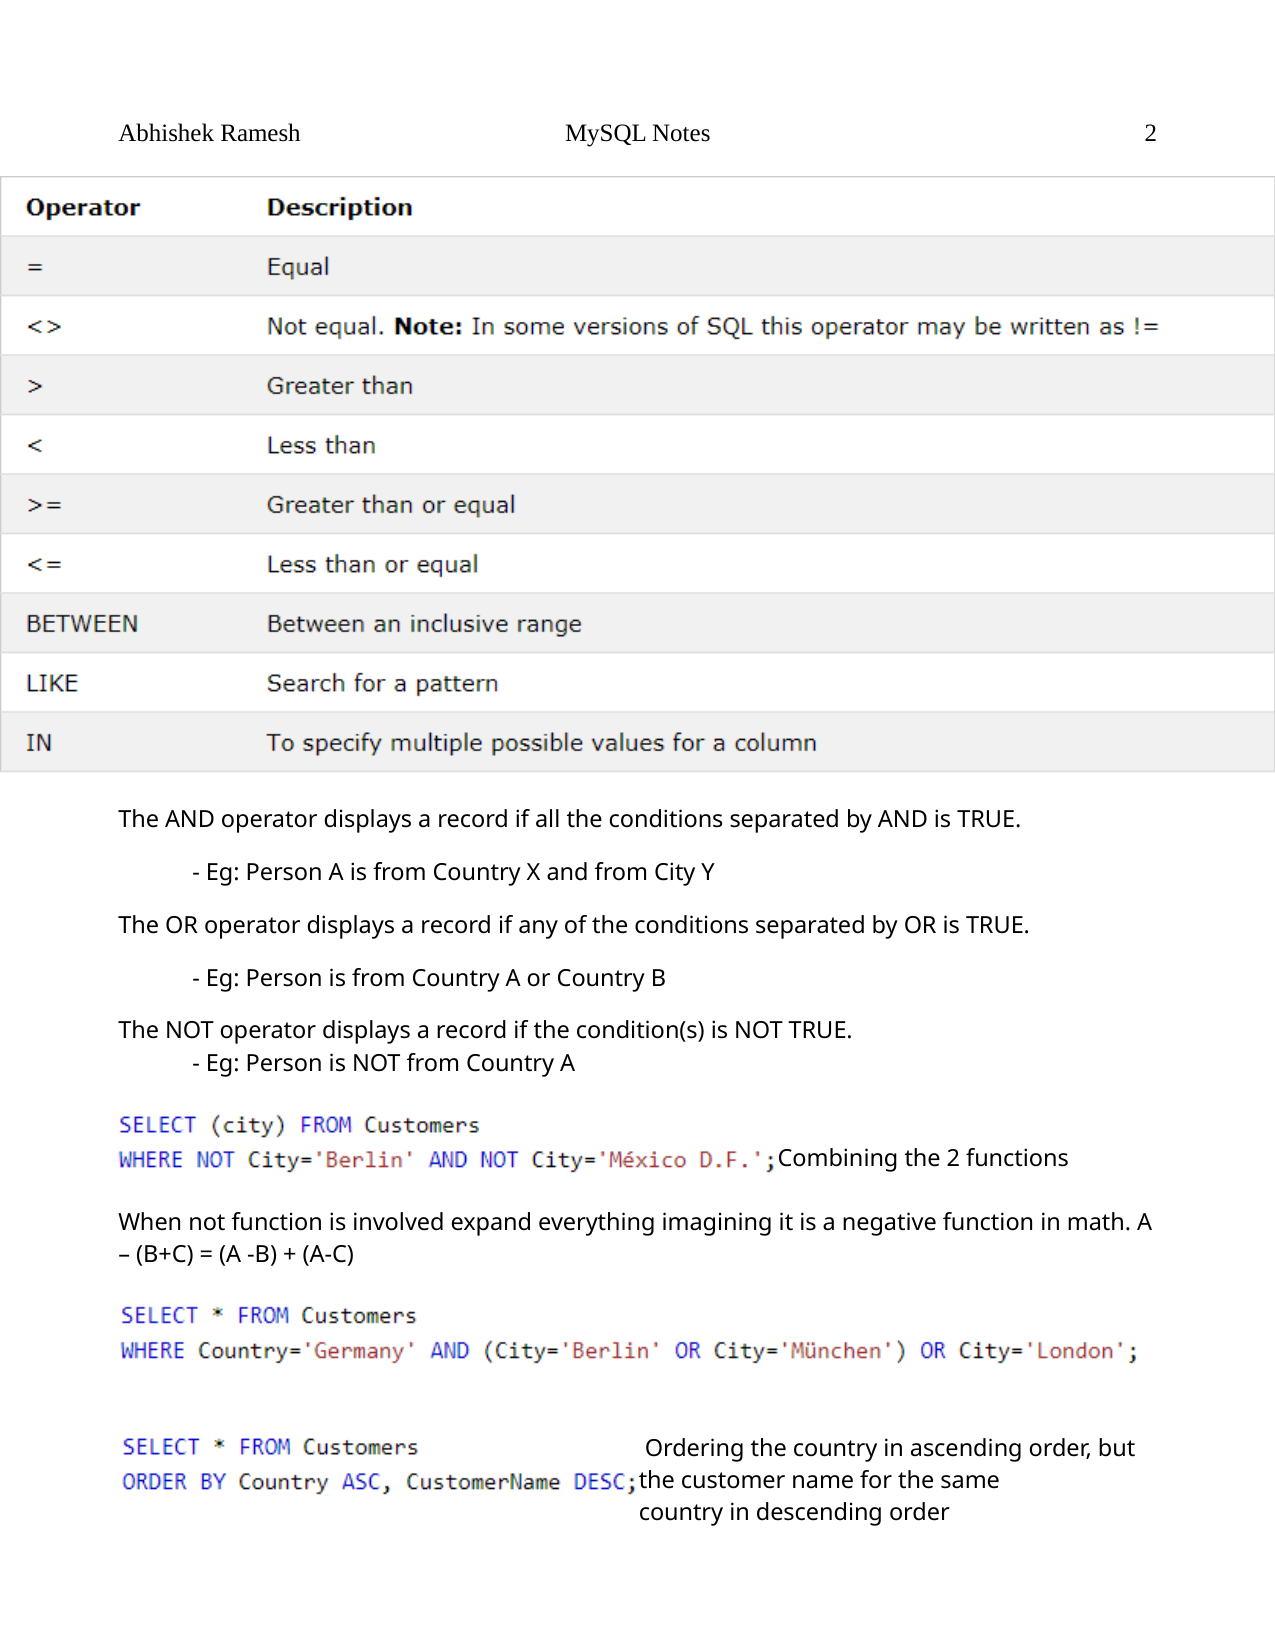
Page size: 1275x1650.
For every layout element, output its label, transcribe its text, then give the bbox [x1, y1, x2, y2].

picture [113, 1109, 778, 1177]
text The NOT operator displays a record if the condition(s) is NOT TRUE. [118, 1014, 1157, 1046]
text Combining the 2 functions [778, 1142, 1157, 1174]
text Ordering the country in ascending order, but the customer name for the same [639, 1431, 1157, 1495]
text The OR operator displays a record if any of the conditions separated by OR is TRUE. [118, 908, 1157, 940]
picture [118, 1301, 1139, 1368]
picture [0, 176, 1275, 774]
text country in descending order [118, 1495, 1157, 1527]
text When not function is involved expand everything imagining it is a negative function in math. A – (B+C) = (A -B) + (A-C) [118, 1206, 1157, 1270]
picture [118, 1431, 639, 1499]
text The AND operator displays a record if all the conditions separated by AND is TRUE. [118, 802, 1157, 834]
text - Eg: Person A is from Country X and from City Y [118, 855, 1157, 887]
text - Eg: Person is from Country A or Country B [118, 961, 1157, 993]
text - Eg: Person is NOT from Country A [118, 1046, 1157, 1078]
